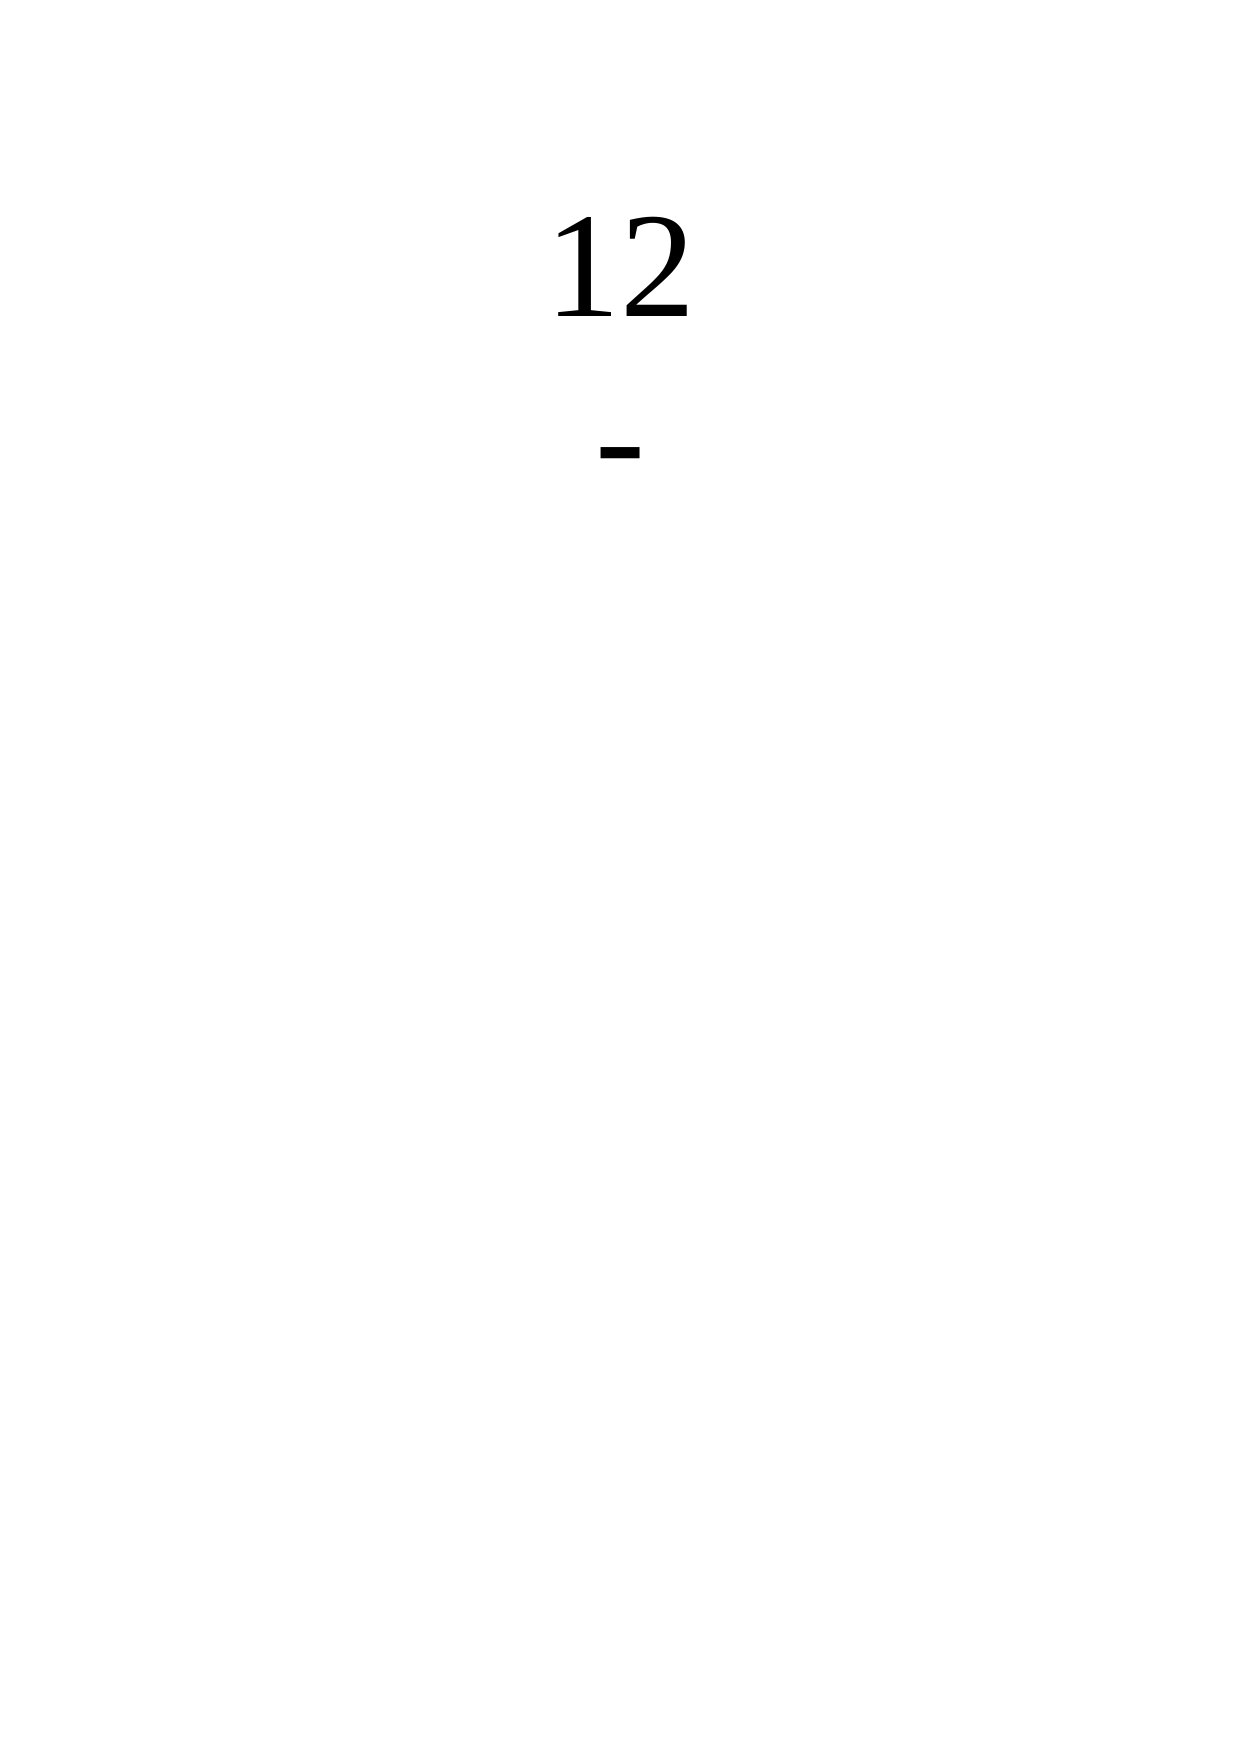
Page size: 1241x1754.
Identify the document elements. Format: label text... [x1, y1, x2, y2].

text 12 [118, 176, 1122, 349]
text - [118, 349, 1122, 521]
